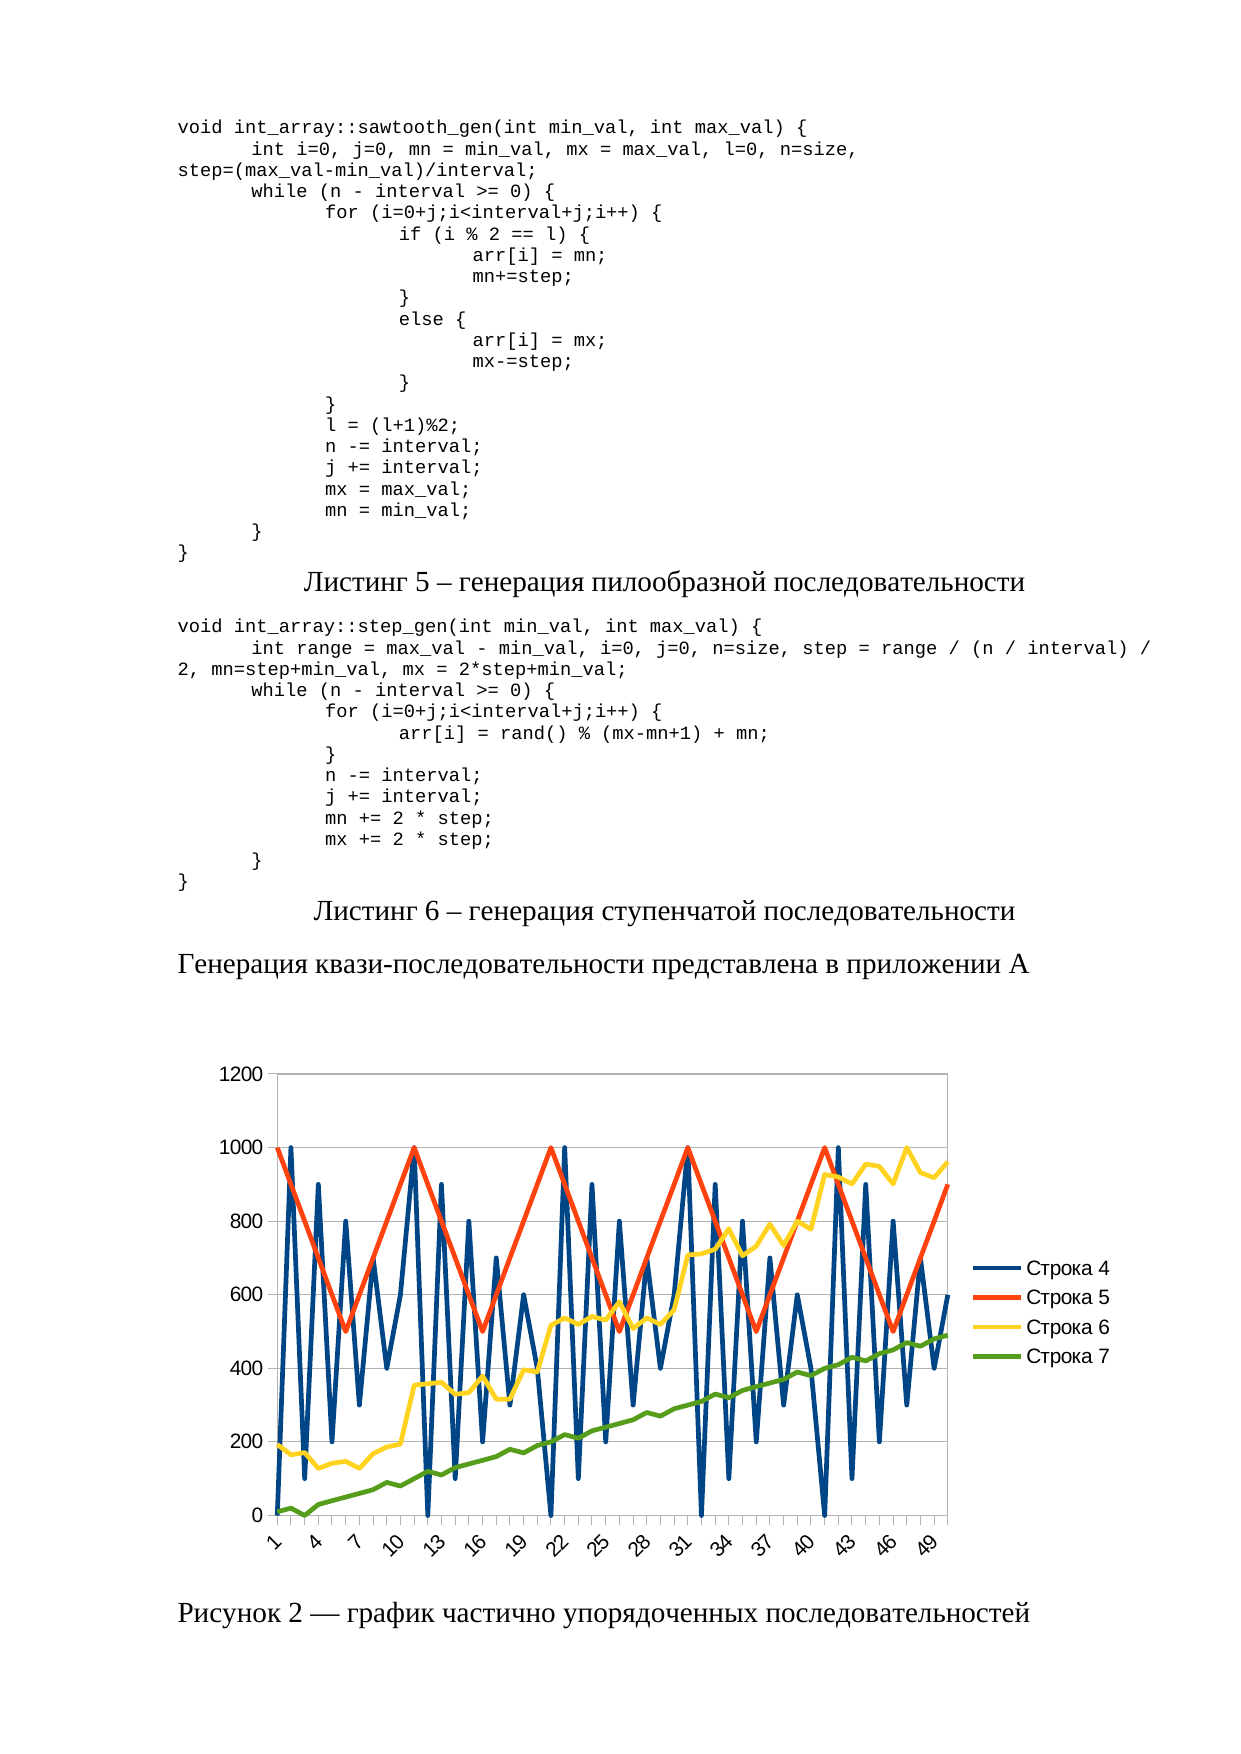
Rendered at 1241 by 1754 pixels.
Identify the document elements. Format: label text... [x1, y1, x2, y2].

text } [177, 373, 1152, 394]
text int i=0, j=0, mn = min_val, mx = max_val, l=0, n=size, step=(max_val-min_val)/interval; [177, 139, 1152, 182]
text while (n - interval >= 0) { [177, 681, 1152, 702]
text } [177, 288, 1152, 309]
text Рисунок 2 — график частично упорядоченных последовательностей [177, 1052, 1152, 1628]
text mx = max_val; [177, 479, 1152, 501]
text j += interval; [177, 458, 1152, 479]
text } [177, 522, 1152, 543]
text arr[i] = mx; [177, 331, 1152, 352]
text for (i=0+j;i<interval+j;i++) { [177, 203, 1152, 224]
text mn+=step; [177, 267, 1152, 288]
text mx += 2 * step; [177, 830, 1152, 851]
text } [177, 543, 1152, 564]
text mn = min_val; [177, 501, 1152, 522]
text arr[i] = mn; [177, 246, 1152, 267]
text l = (l+1)%2; [177, 416, 1152, 437]
text n -= interval; [177, 766, 1152, 787]
text while (n - interval >= 0) { [177, 182, 1152, 203]
text } [177, 851, 1152, 872]
text } [177, 872, 1152, 893]
text if (i % 2 == l) { [177, 224, 1152, 246]
text void int_array::step_gen(int min_val, int max_val) { [177, 617, 1152, 638]
text j += interval; [177, 787, 1152, 808]
text mn += 2 * step; [177, 808, 1152, 830]
text Генерация квази-последовательности представлена в приложении А [177, 946, 1152, 980]
text int range = max_val - min_val, i=0, j=0, n=size, step = range / (n / interval) / 2, mn=step+min_val, mx = 2*step+min_val; [177, 638, 1152, 681]
text Листинг 5 – генерация пилообразной последовательности [177, 564, 1152, 598]
text mx-=step; [177, 352, 1152, 373]
text arr[i] = rand() % (mx-mn+1) + mn; [177, 723, 1152, 745]
text } [177, 745, 1152, 766]
text void int_array::sawtooth_gen(int min_val, int max_val) { [177, 118, 1152, 139]
text Листинг 6 – генерация ступенчатой последовательности [177, 893, 1152, 927]
text } [177, 394, 1152, 416]
text else { [177, 309, 1152, 331]
text n -= interval; [177, 437, 1152, 458]
text for (i=0+j;i<interval+j;i++) { [177, 702, 1152, 723]
